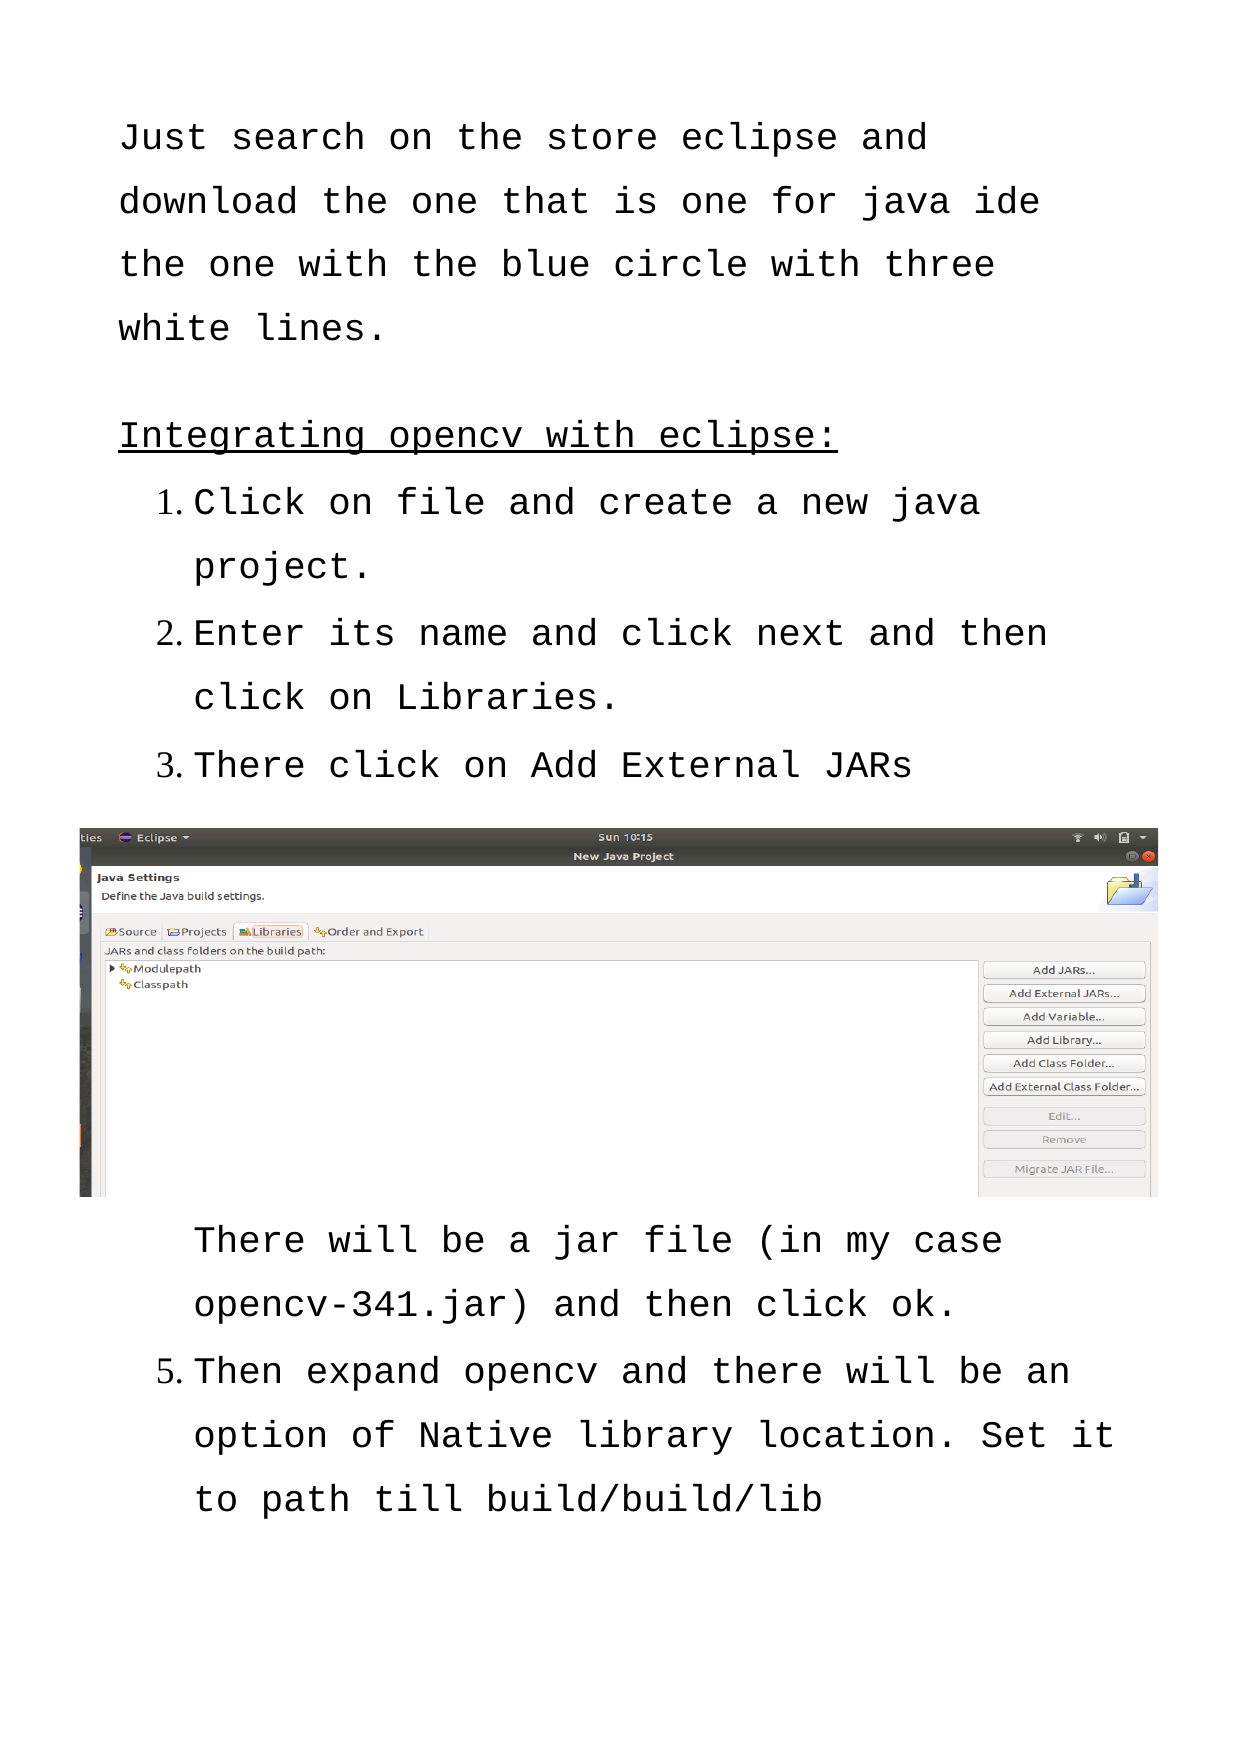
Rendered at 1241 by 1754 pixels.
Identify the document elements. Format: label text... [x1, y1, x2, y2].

list Enter its name and click next and then click on Libraries. [156, 611, 1122, 721]
list There click on Add External JARs [156, 742, 1122, 788]
list Click on file and create a new java project. [156, 479, 1122, 589]
list Then go to build folder and in it bin. There will be a jar file (in my case opencv-341.jar) and then click ok. [156, 1197, 1122, 1327]
list Then expand opencv and there will be an option of Native library location. Set it to path till build/build/lib [156, 1348, 1122, 1522]
picture [79, 828, 1159, 1197]
text Just search on the store eclipse and download the one that is one for java ide the one with the blue circle with three white lines. [118, 118, 1122, 352]
text Integrating opencv with eclipse: [118, 416, 1122, 458]
